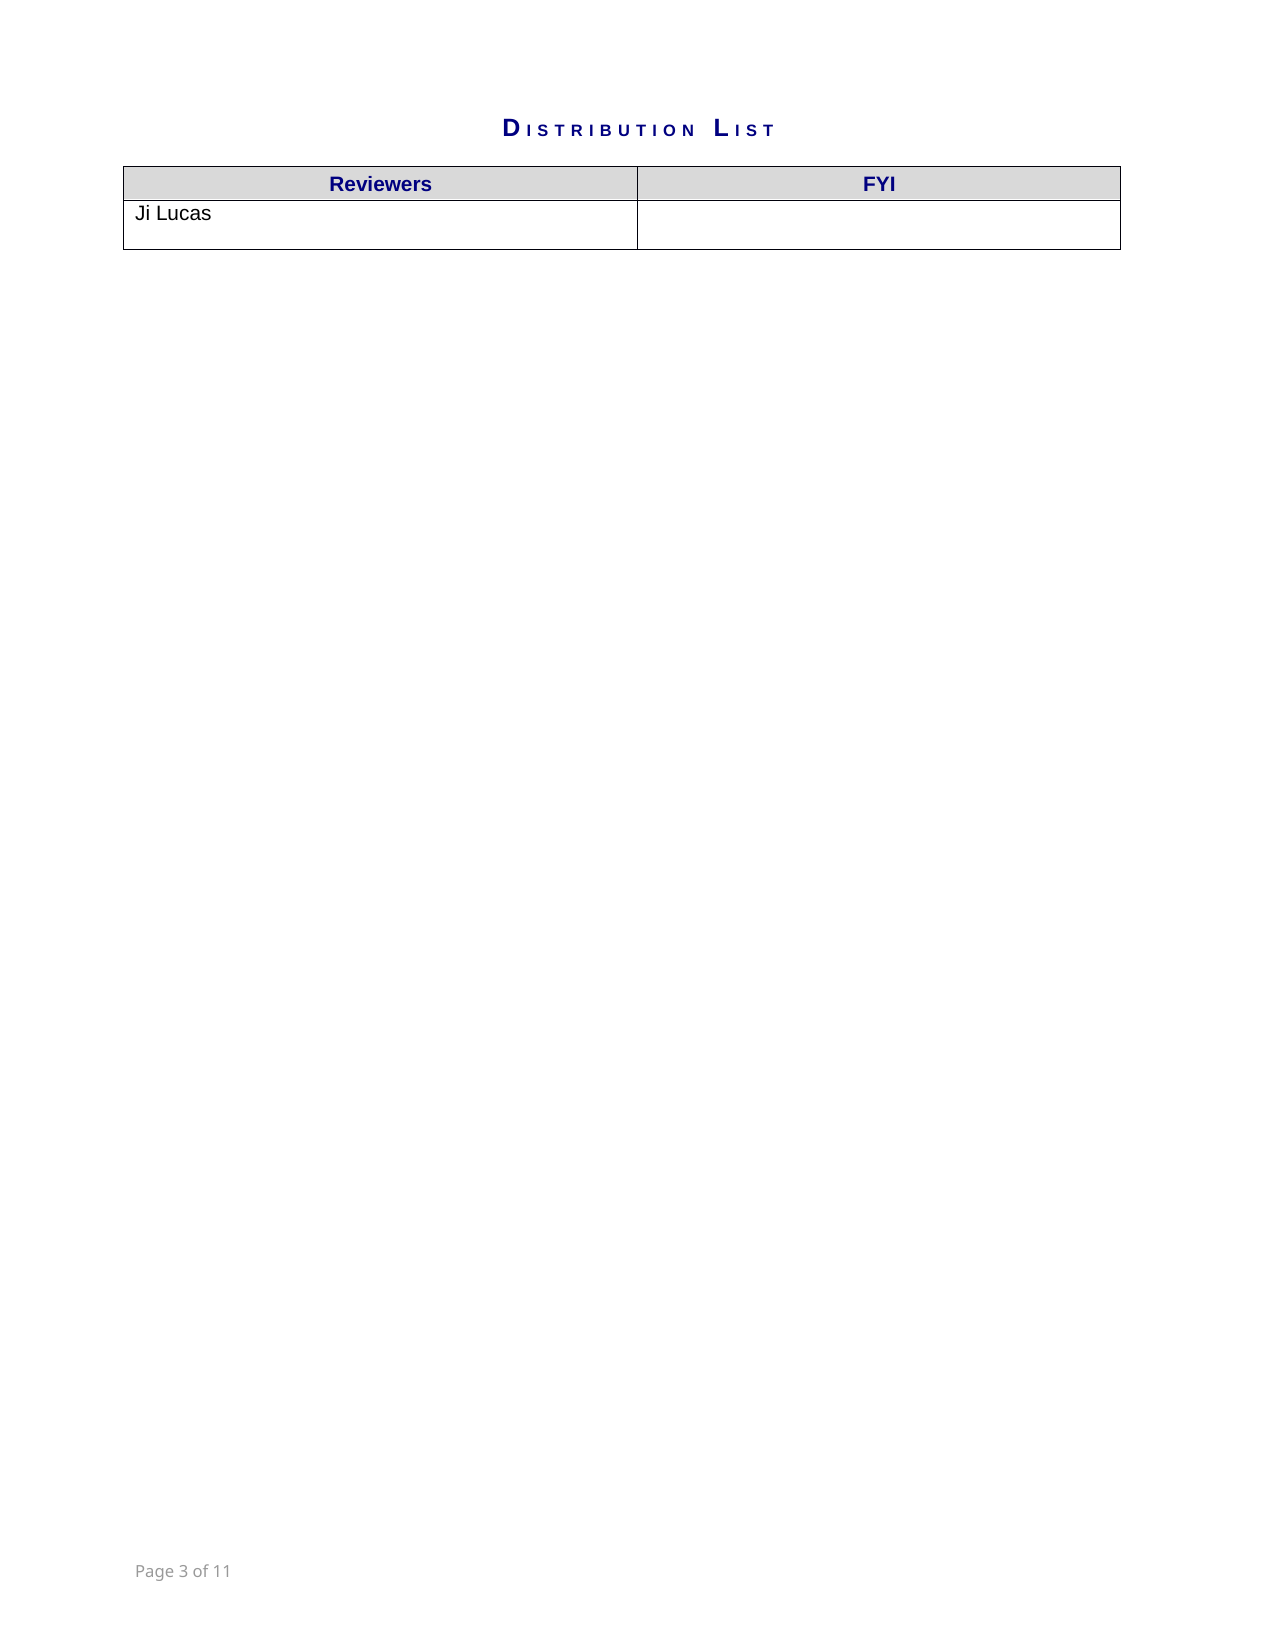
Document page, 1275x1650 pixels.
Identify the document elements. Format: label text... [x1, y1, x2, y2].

subtitle Distribution List [135, 112, 1140, 141]
table_header FYI [638, 167, 1120, 199]
table_cell Ji Lucas [124, 201, 637, 248]
table_cell [638, 201, 1120, 248]
table_header Reviewers [124, 167, 637, 199]
